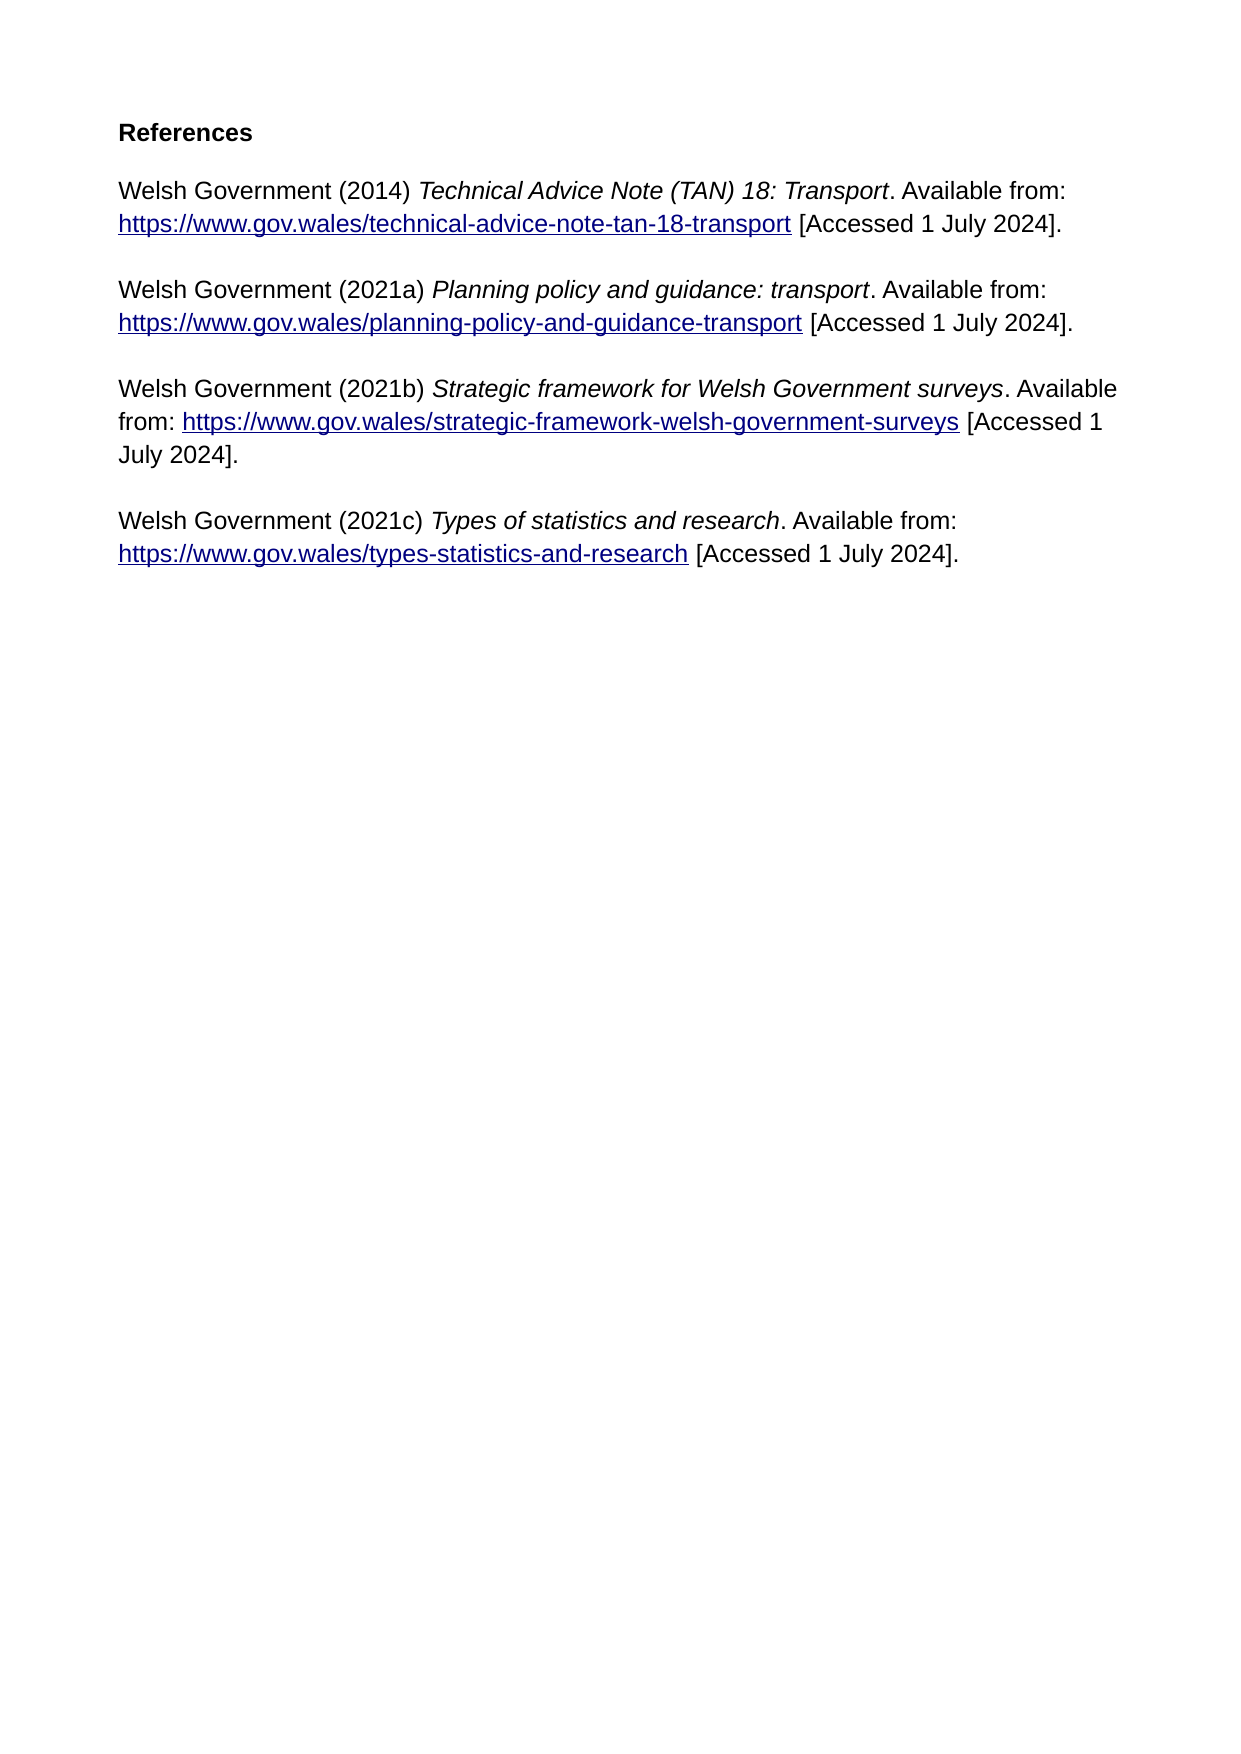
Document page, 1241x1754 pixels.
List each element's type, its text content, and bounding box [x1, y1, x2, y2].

text Welsh Government (2021c) Types of statistics and research. Available from: https://www.gov.wales/types-statistics-and-research [Accessed 1 July 2024]. [118, 506, 1122, 568]
text Welsh Government (2014) Technical Advice Note (TAN) 18: Transport. Available from: https://www.gov.wales/technical-advice-note-tan-18-transport [Accessed 1 July 2024]. [118, 176, 1122, 237]
text Welsh Government (2021a) Planning policy and guidance: transport. Available from: https://www.gov.wales/planning-policy-and-guidance-transport [Accessed 1 July 2024]. [118, 275, 1122, 336]
text Welsh Government (2021b) Strategic framework for Welsh Government surveys. Available from: https://www.gov.wales/strategic-framework-welsh-government-surveys [Accessed 1 July 2024]. [118, 374, 1122, 468]
text References [118, 118, 1122, 147]
